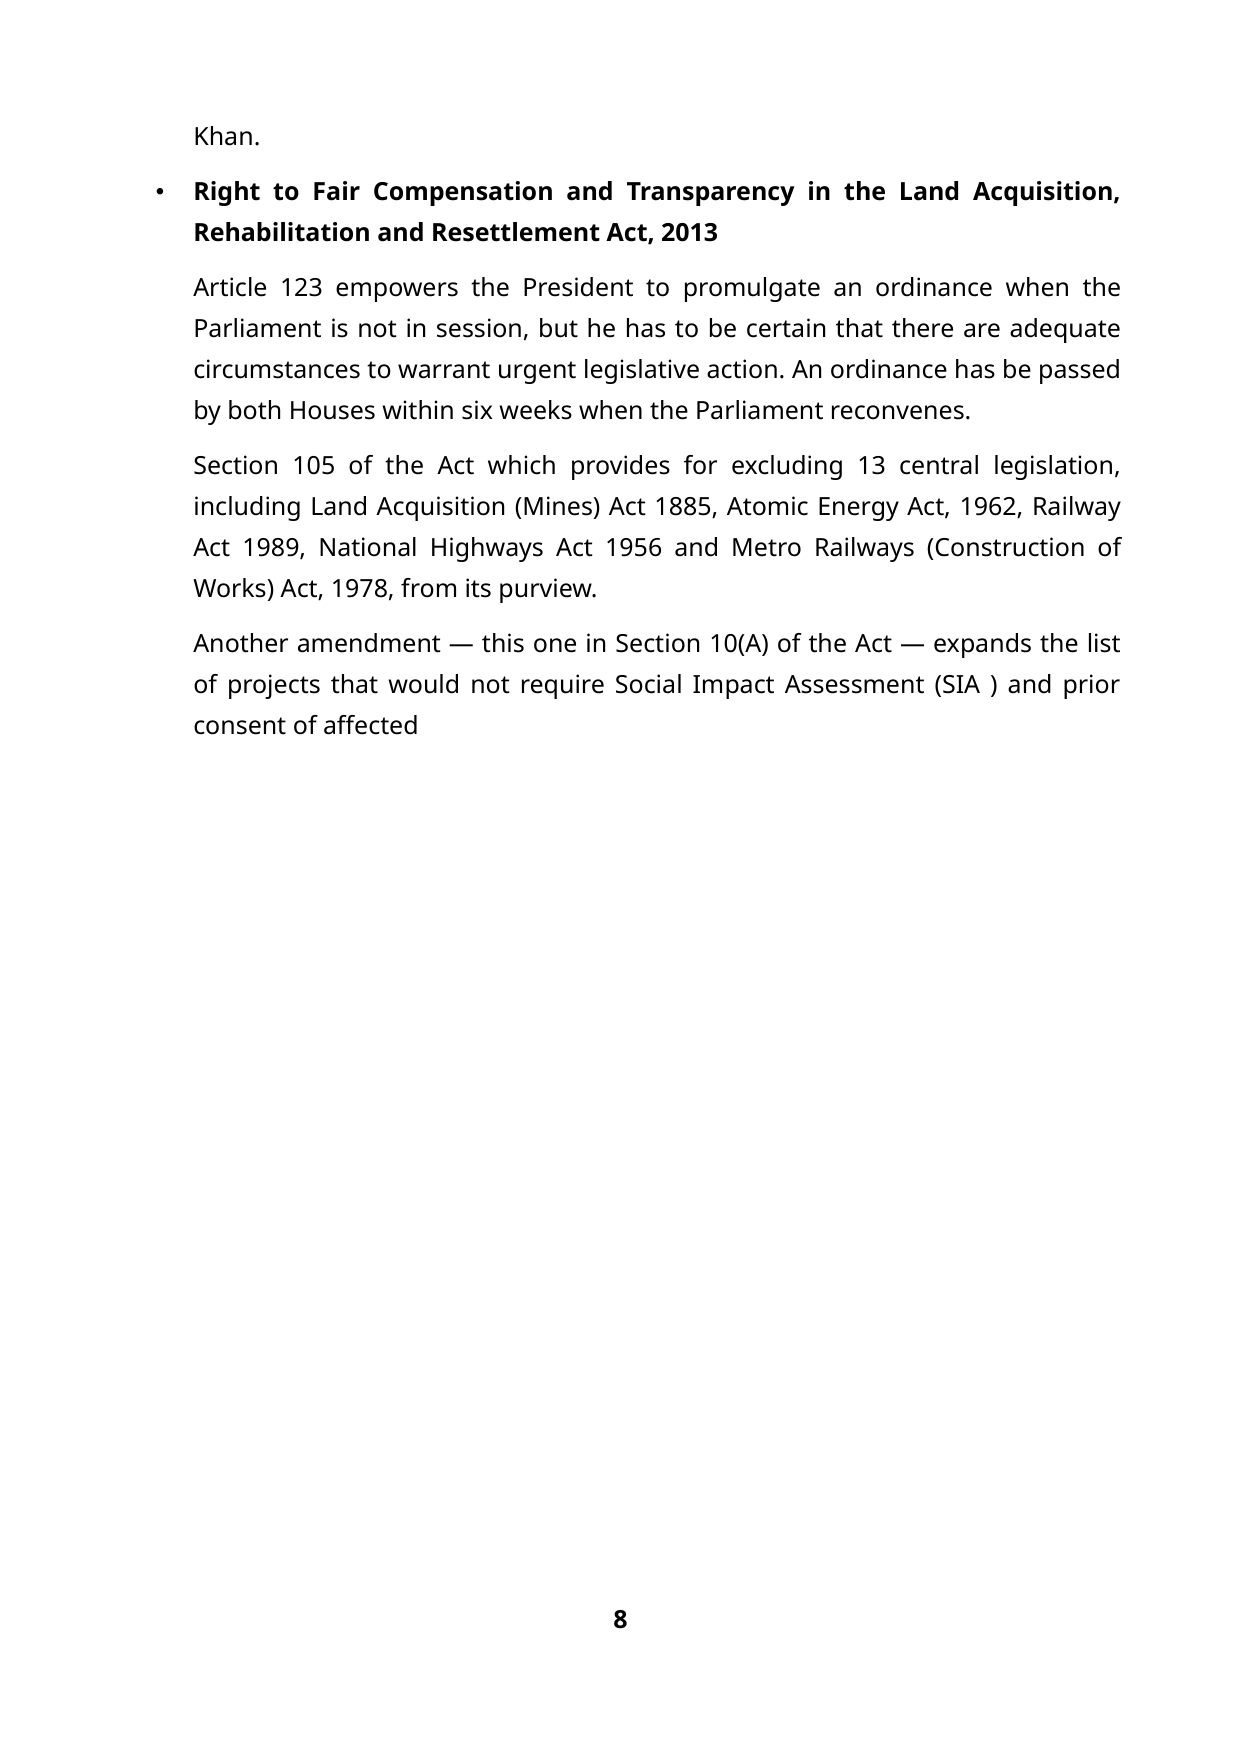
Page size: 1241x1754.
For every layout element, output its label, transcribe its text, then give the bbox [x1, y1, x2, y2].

list Khan. [156, 118, 1122, 152]
list Right to Fair Compensation and Transparency in the Land Acquisition, Rehabilitation and Resettlement Act, 2013 [156, 173, 1122, 248]
list Another amendment — this one in Section 10(A) of the Act — expands the list of projects that would not require Social Impact Assessment (SIA ) and prior consent of affected [156, 626, 1122, 741]
list Article 123 empowers the President to promulgate an ordinance when the Parliament is not in session, but he has to be certain that there are adequate circumstances to warrant urgent legislative action. An ordinance has be passed by both Houses within six weeks when the Parliament reconvenes. [156, 270, 1122, 426]
list Section 105 of the Act which provides for excluding 13 central legislation, including Land Acquisition (Mines) Act 1885, Atomic Energy Act, 1962, Railway Act 1989, National Highways Act 1956 and Metro Railways (Construction of Works) Act, 1978, from its purview. [156, 448, 1122, 604]
